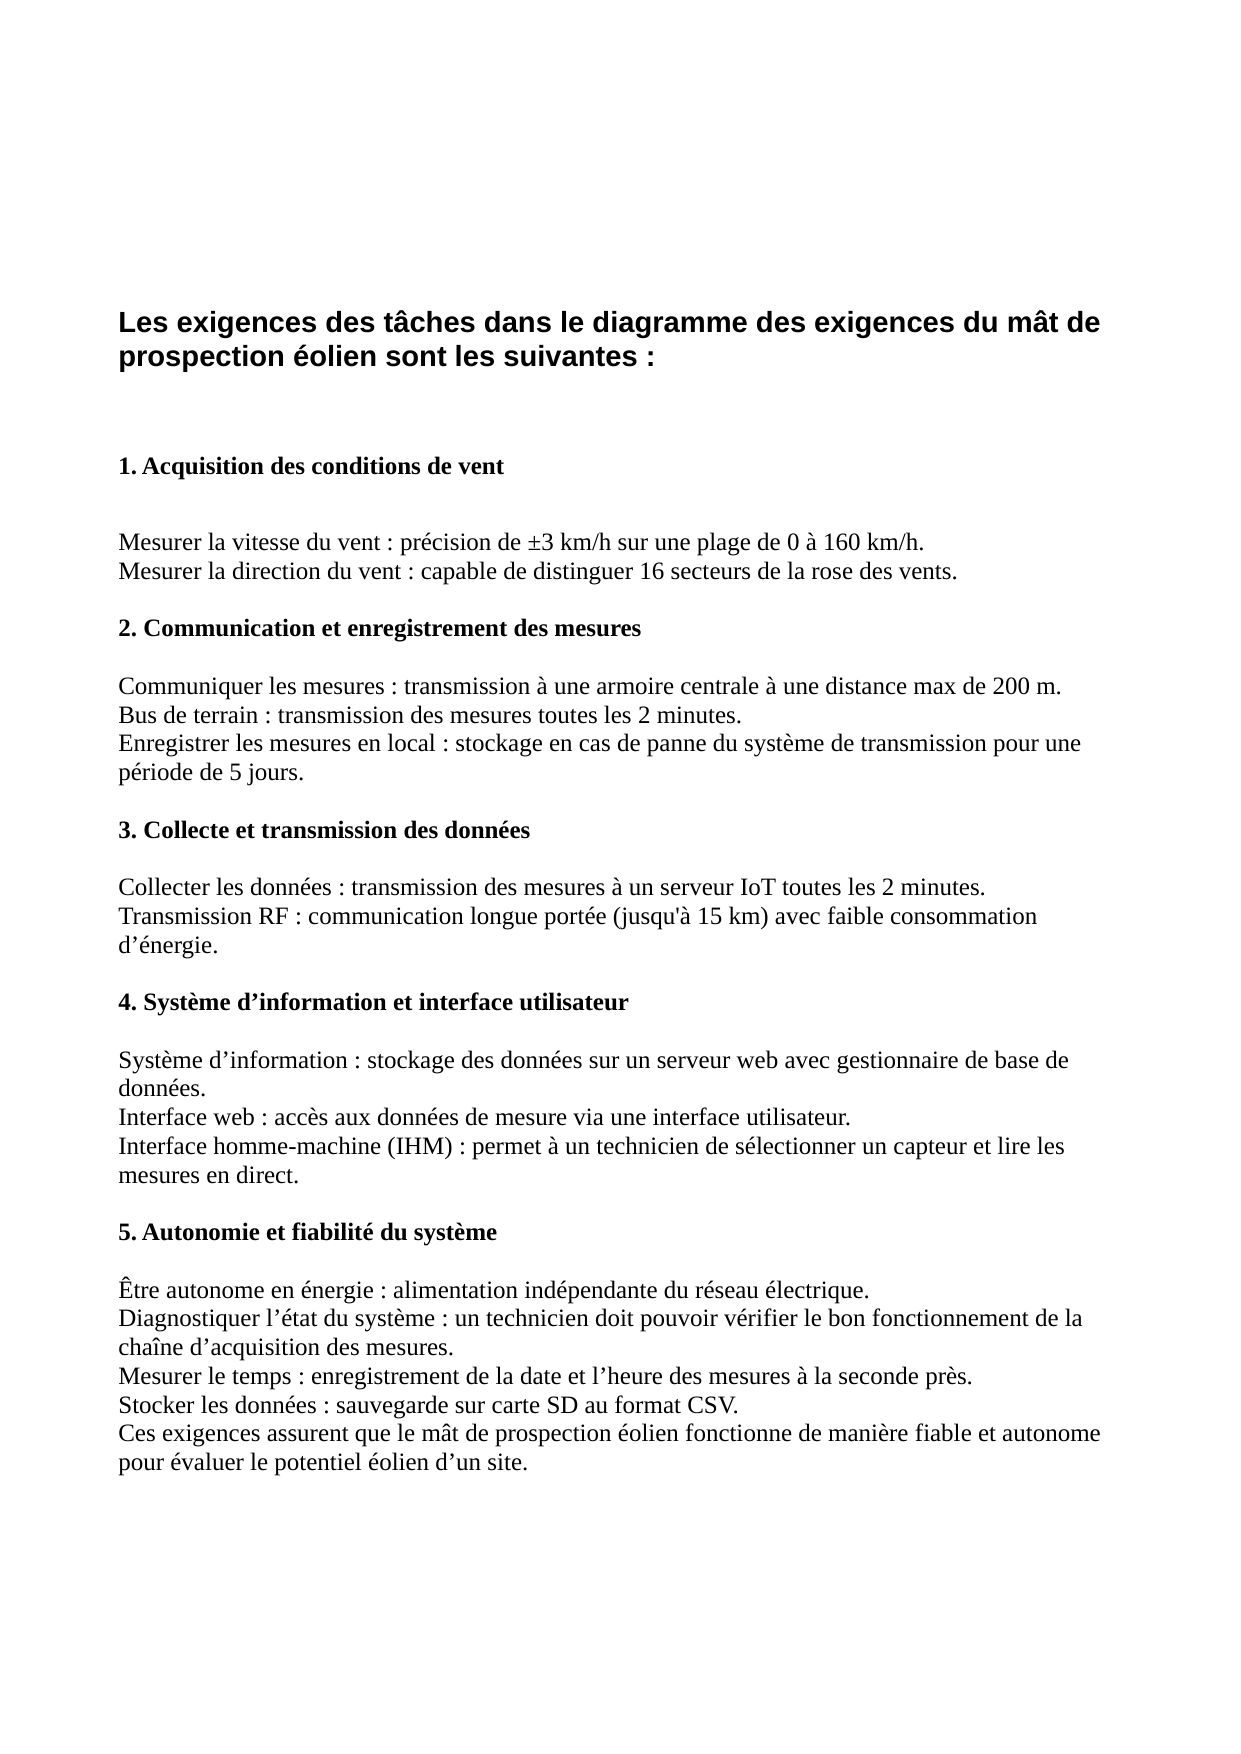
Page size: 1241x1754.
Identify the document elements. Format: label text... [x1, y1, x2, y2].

text 5. Autonomie et fiabilité du système [118, 1217, 1122, 1246]
text Être autonome en énergie : alimentation indépendante du réseau électrique. Diagnostiquer l’état du système : un technicien doit pouvoir vérifier le bon fonctionnement de la chaîne d’acquisition des mesures. Mesurer le temps : enregistrement de la date et l’heure des mesures à la seconde près. Stocker les données : sauvegarde sur carte SD au format CSV. Ces exigences assurent que le mât de prospection éolien fonctionne de manière fiable et autonome pour évaluer le potentiel éolien d’un site. [118, 1246, 1122, 1476]
text Système d’information : stockage des données sur un serveur web avec gestionnaire de base de données. Interface web : accès aux données de mesure via une interface utilisateur. Interface homme-machine (IHM) : permet à un technicien de sélectionner un capteur et lire les mesures en direct. [118, 1016, 1122, 1188]
text 2. Communication et enregistrement des mesures [118, 613, 1122, 642]
text 4. Système d’information et interface utilisateur [118, 987, 1122, 1016]
text 1. Acquisition des conditions de vent [118, 385, 1122, 479]
text Communiquer les mesures : transmission à une armoire centrale à une distance max de 200 m. Bus de terrain : transmission des mesures toutes les 2 minutes. Enregistrer les mesures en local : stockage en cas de panne du système de transmission pour une période de 5 jours. [118, 642, 1122, 786]
text Collecter les données : transmission des mesures à un serveur IoT toutes les 2 minutes. Transmission RF : communication longue portée (jusqu'à 15 km) avec faible consommation d’énergie. [118, 843, 1122, 958]
text Mesurer la vitesse du vent : précision de ±3 km/h sur une plage de 0 à 160 km/h. Mesurer la direction du vent : capable de distinguer 16 secteurs de la rose des vents. [118, 498, 1122, 585]
text 3. Collecte et transmission des données [118, 815, 1122, 843]
subtitle Les exigences des tâches dans le diagramme des exigences du mât de prospection éolien sont les suivantes : [118, 305, 1122, 372]
